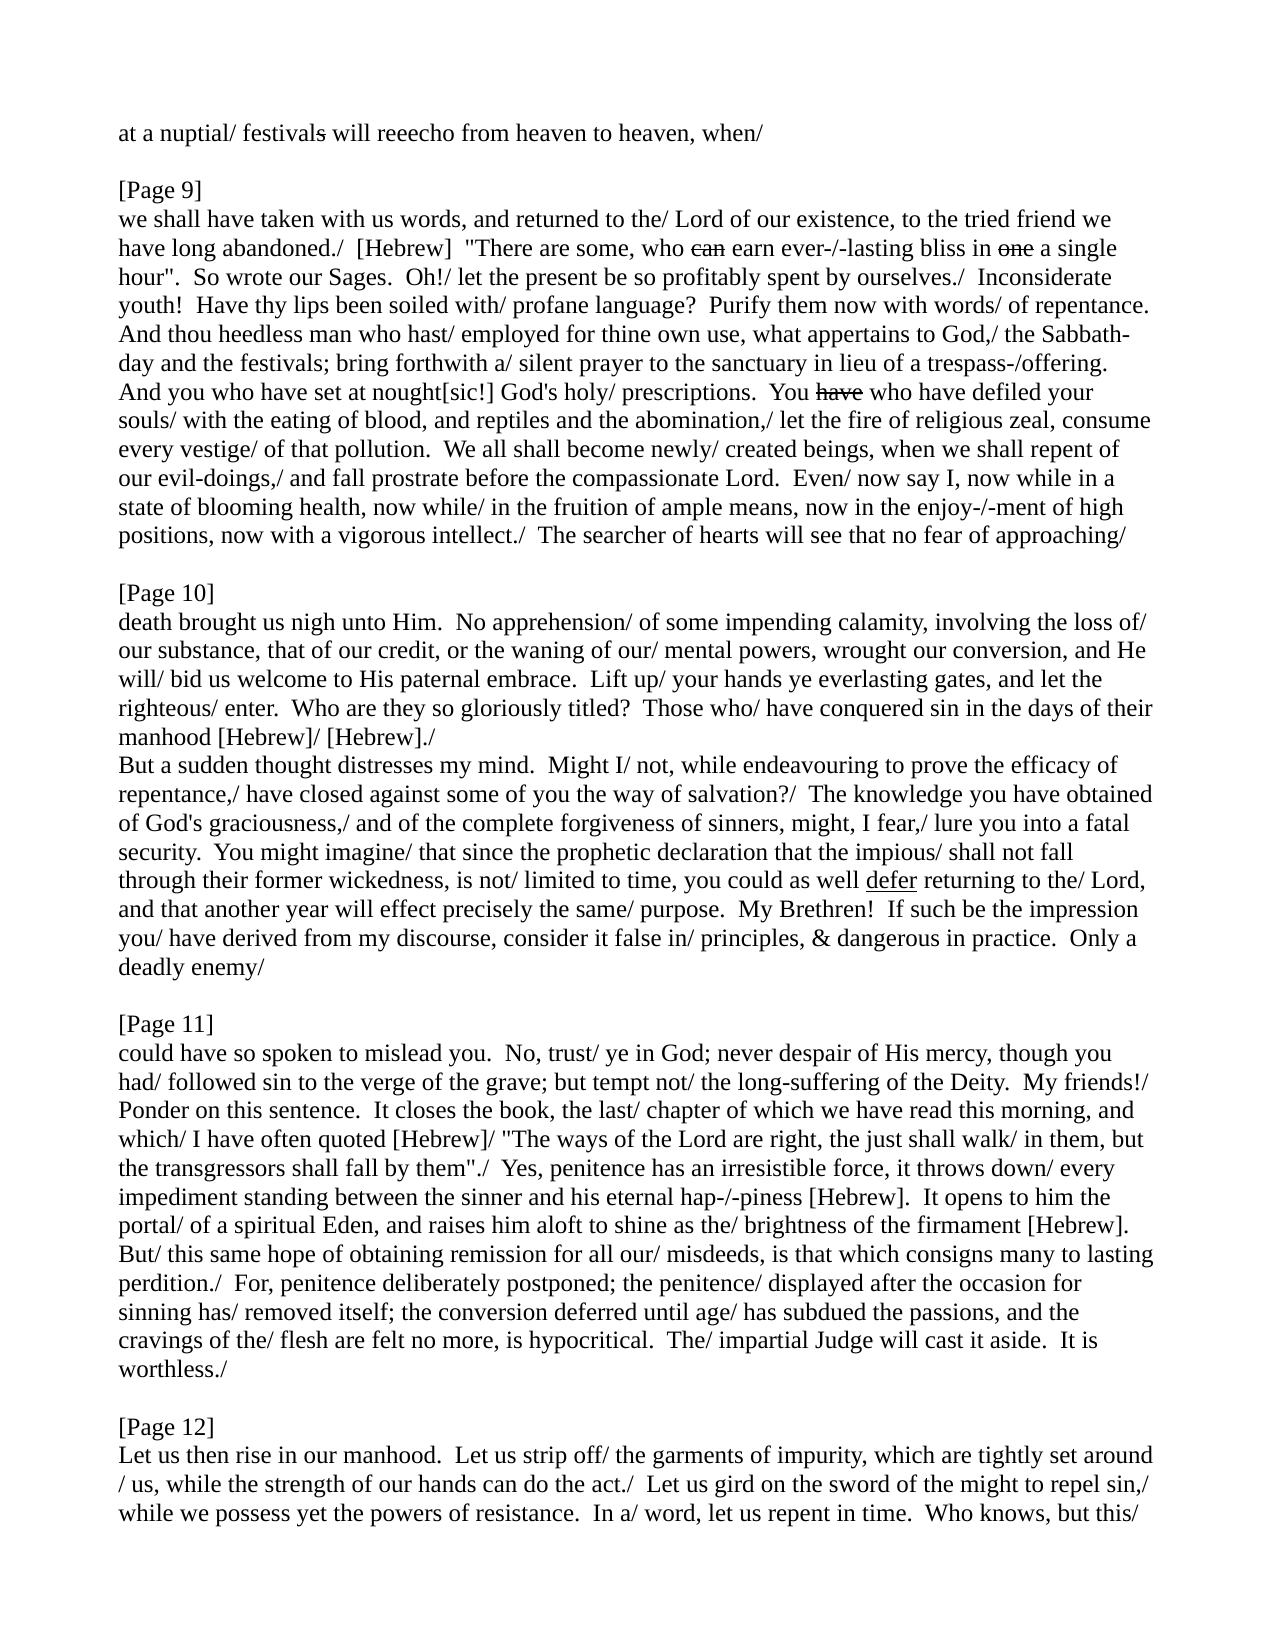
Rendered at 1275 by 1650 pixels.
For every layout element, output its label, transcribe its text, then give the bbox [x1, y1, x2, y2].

text Let us then rise in our manhood. Let us strip off/ the garments of impurity, which are tightly set around / us, while the strength of our hands can do the act./ Let us gird on the sword of the might to repel sin,/ while we possess yet the powers of resistance. In a/ word, let us repent in time. Who knows, but this/ [118, 1441, 1157, 1527]
text [Page 11] [118, 1009, 1157, 1038]
text [Page 12] [118, 1412, 1157, 1441]
text we shall have taken with us words, and returned to the/ Lord of our existence, to the tried friend we have long abandoned./ [Hebrew] "There are some, who can earn ever-/-lasting bliss in one a single hour". So wrote our Sages. Oh!/ let the present be so profitably spent by ourselves./ Inconsiderate youth! Have thy lips been soiled with/ profane language? Purify them now with words/ of repentance. And thou heedless man who hast/ employed for thine own use, what appertains to God,/ the Sabbath-day and the festivals; bring forthwith a/ silent prayer to the sanctuary in lieu of a trespass-/offering. And you who have set at nought[sic!] God's holy/ prescriptions. You have who have defiled your souls/ with the eating of blood, and reptiles and the abomination,/ let the fire of religious zeal, consume every vestige/ of that pollution. We all shall become newly/ created beings, when we shall repent of our evil-doings,/ and fall prostrate before the compassionate Lord. Even/ now say I, now while in a state of blooming health, now while/ in the fruition of ample means, now in the enjoy-/-ment of high positions, now with a vigorous intellect./ The searcher of hearts will see that no fear of approaching/ [118, 204, 1157, 549]
text at a nuptial/ festivals will reeecho from heaven to heaven, when/ [118, 118, 1157, 147]
text But a sudden thought distresses my mind. Might I/ not, while endeavouring to prove the efficacy of repentance,/ have closed against some of you the way of salvation?/ The knowledge you have obtained of God's graciousness,/ and of the complete forgiveness of sinners, might, I fear,/ lure you into a fatal security. You might imagine/ that since the prophetic declaration that the impious/ shall not fall through their former wickedness, is not/ limited to time, you could as well defer returning to the/ Lord, and that another year will effect precisely the same/ purpose. My Brethren! If such be the impression you/ have derived from my discourse, consider it false in/ principles, & dangerous in practice. Only a deadly enemy/ [118, 751, 1157, 981]
text death brought us nigh unto Him. No apprehension/ of some impending calamity, involving the loss of/ our substance, that of our credit, or the waning of our/ mental powers, wrought our conversion, and He will/ bid us welcome to His paternal embrace. Lift up/ your hands ye everlasting gates, and let the righteous/ enter. Who are they so gloriously titled? Those who/ have conquered sin in the days of their manhood [Hebrew]/ [Hebrew]./ [118, 607, 1157, 751]
text could have so spoken to mislead you. No, trust/ ye in God; never despair of His mercy, though you had/ followed sin to the verge of the grave; but tempt not/ the long-suffering of the Deity. My friends!/ Ponder on this sentence. It closes the book, the last/ chapter of which we have read this morning, and which/ I have often quoted [Hebrew]/ "The ways of the Lord are right, the just shall walk/ in them, but the transgressors shall fall by them"./ Yes, penitence has an irresistible force, it throws down/ every impediment standing between the sinner and his eternal hap-/-piness [Hebrew]. It opens to him the portal/ of a spiritual Eden, and raises him aloft to shine as the/ brightness of the firmament [Hebrew]. But/ this same hope of obtaining remission for all our/ misdeeds, is that which consigns many to lasting perdition./ For, penitence deliberately postponed; the penitence/ displayed after the occasion for sinning has/ removed itself; the conversion deferred until age/ has subdued the passions, and the cravings of the/ flesh are felt no more, is hypocritical. The/ impartial Judge will cast it aside. It is worthless./ [118, 1038, 1157, 1383]
text [Page 9] [118, 176, 1157, 204]
text [Page 10] [118, 578, 1157, 607]
